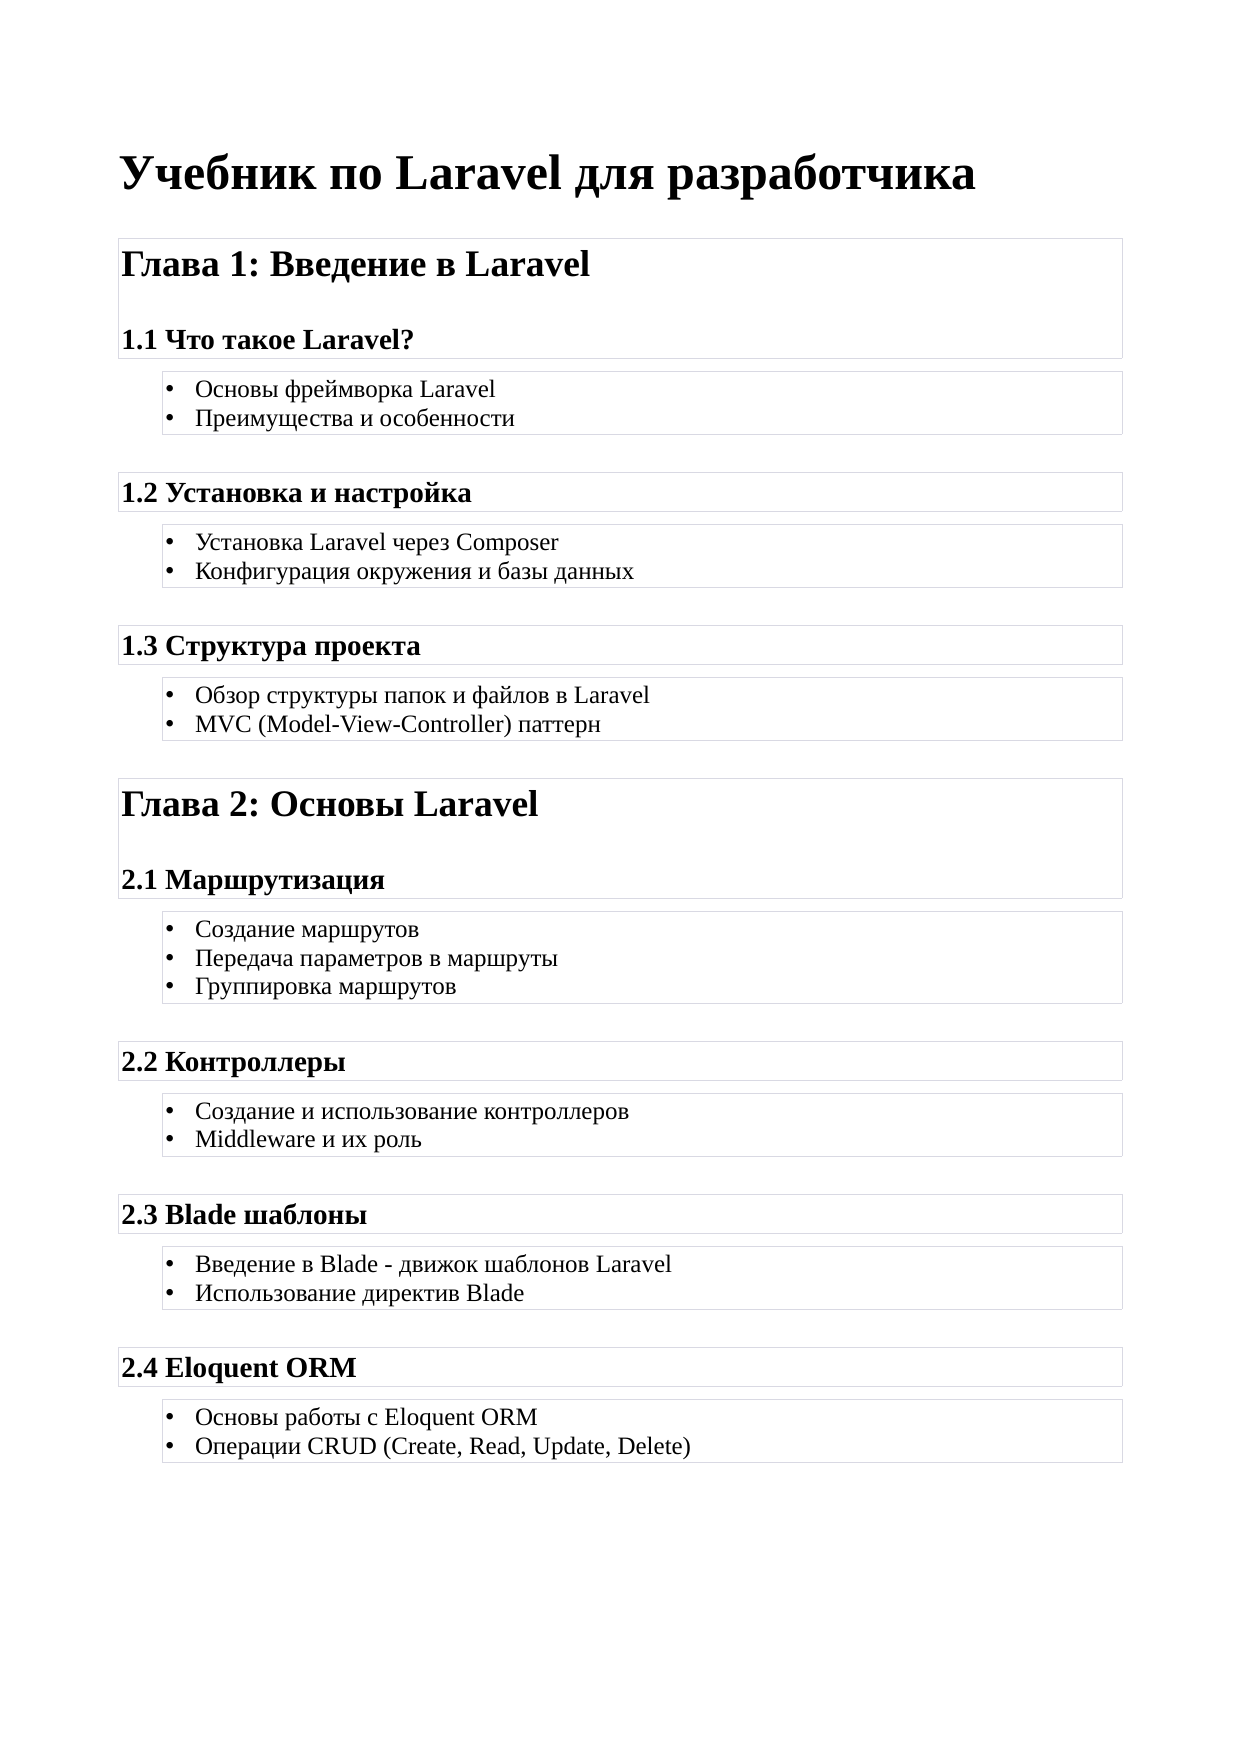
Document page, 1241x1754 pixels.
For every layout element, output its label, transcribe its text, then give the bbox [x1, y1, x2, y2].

list Создание и использование контроллеров [163, 1094, 1122, 1121]
list Введение в Blade - движок шаблонов Laravel [163, 1247, 1122, 1274]
list Обзор структуры папок и файлов в Laravel [163, 678, 1122, 706]
list Группировка маршрутов [163, 968, 1122, 1003]
list Преимущества и особенности [163, 399, 1122, 434]
list Создание маршрутов [163, 912, 1122, 939]
list Передача параметров в маршруты [163, 939, 1122, 968]
subtitle 1.3 Структура проекта [119, 626, 1122, 664]
subtitle Глава 2: Основы Laravel [119, 779, 1122, 824]
subtitle 1.1 Что такое Laravel? [119, 319, 1122, 358]
list Middleware и их роль [163, 1121, 1122, 1156]
list Основы фреймворка Laravel [163, 372, 1122, 399]
subtitle 2.2 Контроллеры [119, 1042, 1122, 1080]
list MVC (Model-View-Controller) паттерн [163, 706, 1122, 740]
subtitle 2.3 Blade шаблоны [119, 1195, 1122, 1233]
subtitle 2.1 Маршрутизация [119, 859, 1122, 898]
subtitle 1.2 Установка и настройка [119, 473, 1122, 511]
subtitle Учебник по Laravel для разработчика [118, 143, 1122, 201]
list Операции CRUD (Create, Read, Update, Delete) [163, 1428, 1122, 1462]
list Основы работы с Eloquent ORM [163, 1400, 1122, 1428]
subtitle Глава 1: Введение в Laravel [119, 239, 1122, 284]
list Установка Laravel через Composer [163, 525, 1122, 553]
list Использование директив Blade [163, 1274, 1122, 1309]
subtitle 2.4 Eloquent ORM [119, 1348, 1122, 1386]
list Конфигурация окружения и базы данных [163, 553, 1122, 587]
